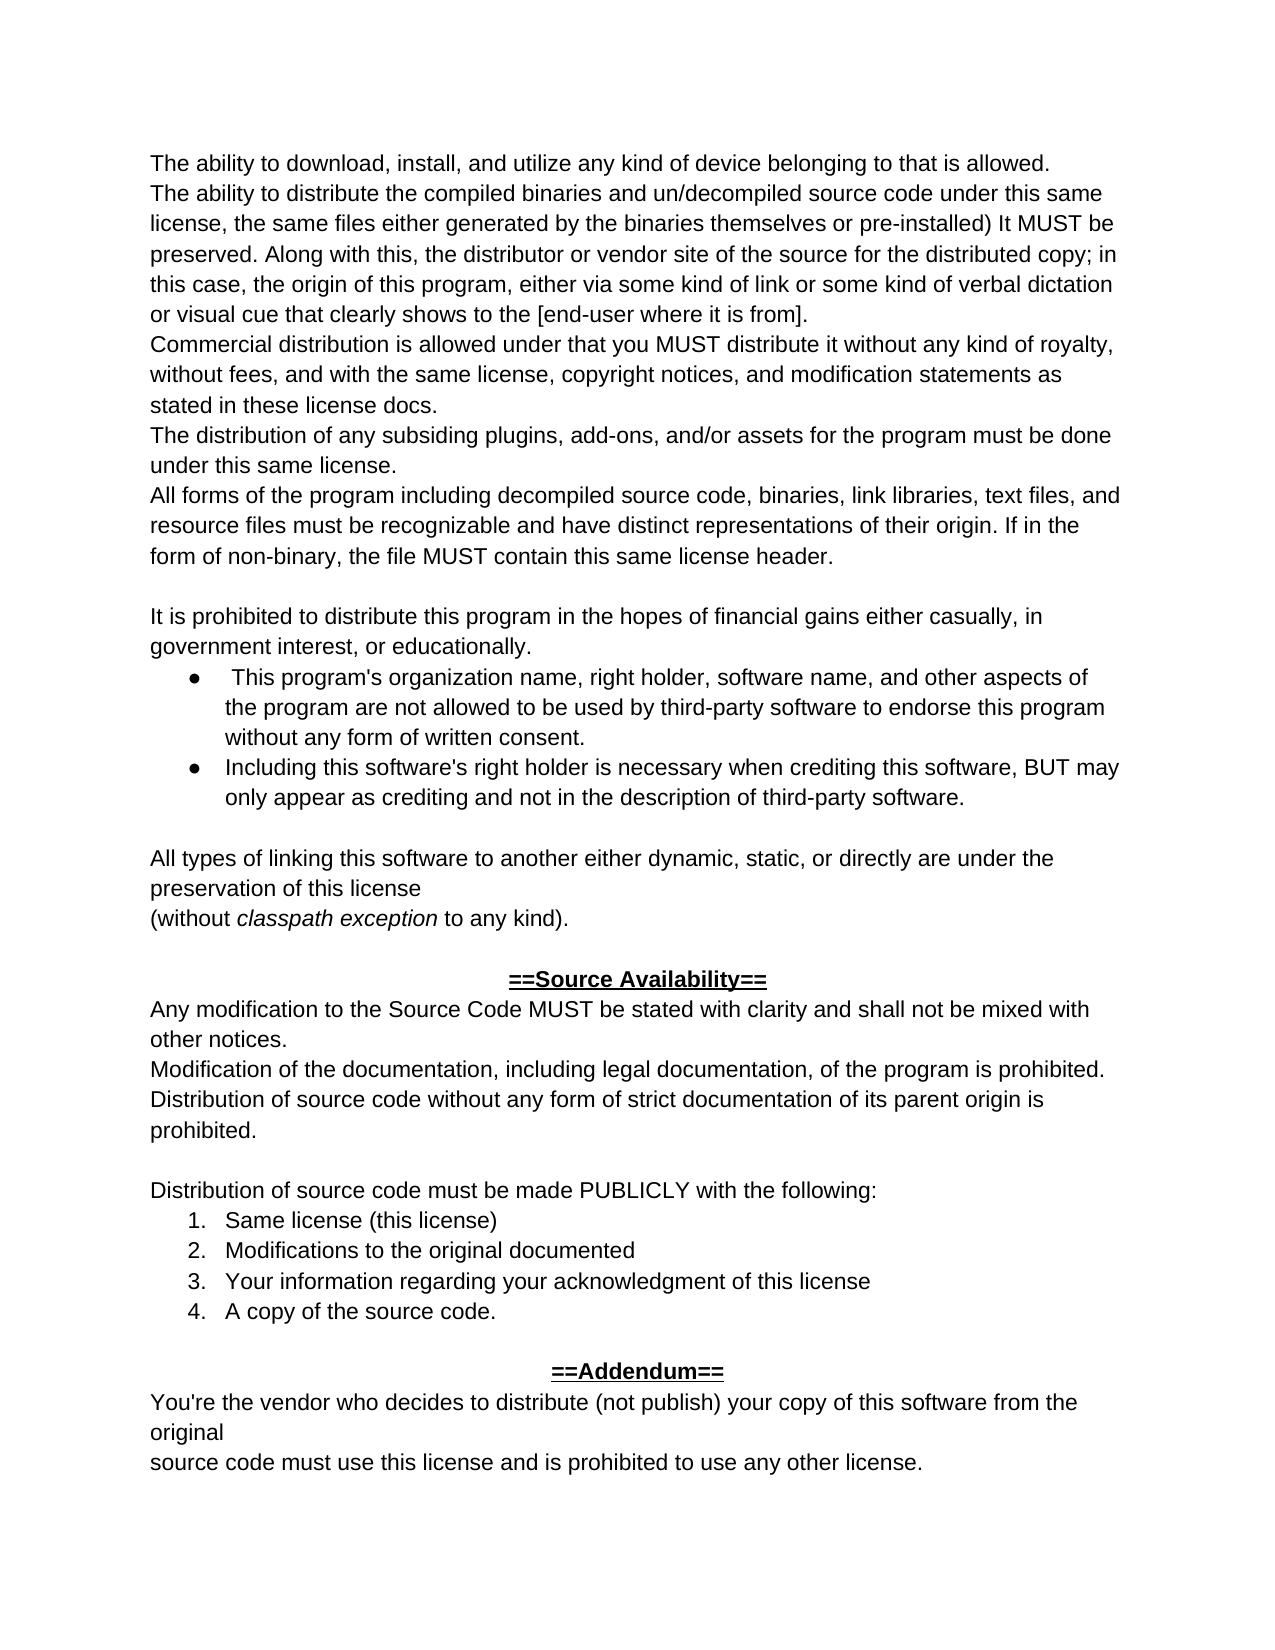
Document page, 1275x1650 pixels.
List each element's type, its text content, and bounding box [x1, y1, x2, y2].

list Same license (this license) [187, 1207, 1125, 1234]
list Your information regarding your acknowledgment of this license [187, 1268, 1125, 1294]
text ==Addendum== [150, 1358, 1125, 1385]
text It is prohibited to distribute this program in the hopes of financial gains either casually, in government interest, or educationally. [150, 603, 1125, 660]
list Including this software's right holder is necessary when crediting this software, BUT may only appear as crediting and not in the description of third-party software. [187, 754, 1125, 811]
text ==Source Availability== [150, 966, 1125, 992]
text Distribution of source code must be made PUBLICLY with the following: [150, 1177, 1125, 1203]
text You're the vendor who decides to distribute (not publish) your copy of this software from the original [150, 1388, 1125, 1445]
text (without classpath exception to any kind). [150, 905, 1125, 932]
text Distribution of source code without any form of strict documentation of its parent origin is prohibited. [150, 1086, 1125, 1143]
list This program's organization name, right holder, software name, and other aspects of the program are not allowed to be used by third-party software to endorse this program without any form of written consent. [187, 663, 1125, 750]
text Commercial distribution is allowed under that you MUST distribute it without any kind of royalty, without fees, and with the same license, copyright notices, and modification statements as stated in these license docs. [150, 331, 1125, 418]
text The distribution of any subsiding plugins, add-ons, and/or assets for the program must be done under this same license. [150, 422, 1125, 478]
text The ability to distribute the compiled binaries and un/decompiled source code under this same license, the same files either generated by the binaries themselves or pre-installed) It MUST be preserved. Along with this, the distributor or vendor site of the source for the distributed copy; in this case, the origin of this program, either via some kind of link or some kind of verbal dictation or visual cue that clearly shows to the [end-user where it is from]. [150, 180, 1125, 327]
list A copy of the source code. [187, 1298, 1125, 1324]
text Modification of the documentation, including legal documentation, of the program is prohibited. [150, 1056, 1125, 1083]
text source code must use this license and is prohibited to use any other license. [150, 1449, 1125, 1475]
text All forms of the program including decompiled source code, binaries, link libraries, text files, and resource files must be recognizable and have distinct representations of their origin. If in the form of non-binary, the file MUST contain this same license header. [150, 482, 1125, 569]
text All types of linking this software to another either dynamic, static, or directly are under the preservation of this license [150, 845, 1125, 901]
list Modifications to the original documented [187, 1237, 1125, 1264]
text The ability to download, install, and utilize any kind of device belonging to that is allowed. [150, 150, 1125, 176]
text Any modification to the Source Code MUST be stated with clarity and shall not be mixed with other notices. [150, 996, 1125, 1052]
